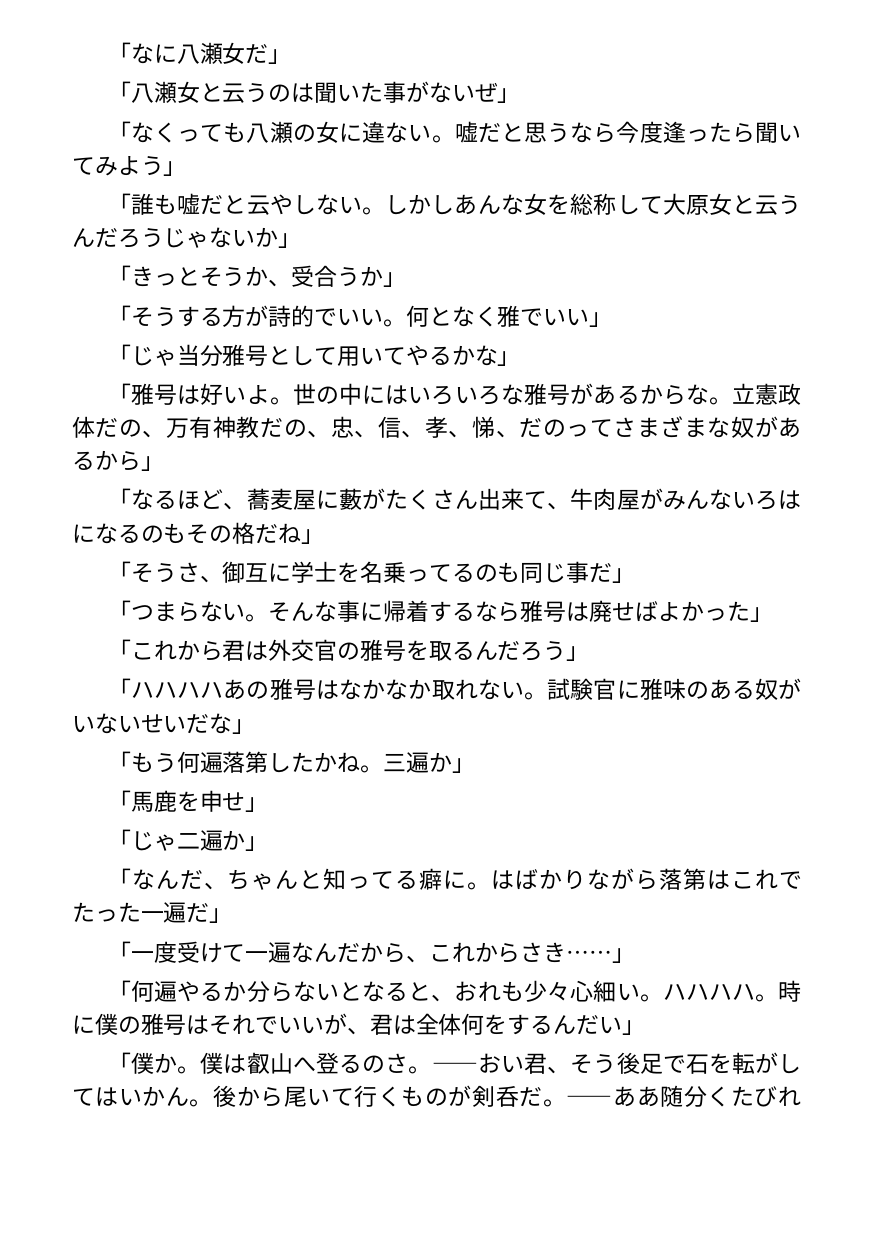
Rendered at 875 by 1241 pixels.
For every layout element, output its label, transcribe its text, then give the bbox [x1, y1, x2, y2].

text 「じゃ当分雅号として用いてやるかな」 [72, 337, 802, 371]
text 「一度受けて一遍なんだから、これからさき……」 [72, 934, 802, 968]
text 「何遍やるか分らないとなると、おれも少々心細い。ハハハハ。時に僕の雅号はそれでいいが、君は全体何をするんだい」 [72, 974, 802, 1040]
text 「そうする方が詩的でいい。何となく雅でいい」 [72, 298, 802, 332]
text 「僕か。僕は叡山へ登るのさ。――おい君、そう後足で石を転がしてはいかん。後から尾いて行くものが剣呑だ。――ああ随分くたびれ [72, 1046, 802, 1112]
text 「もう何遍落第したかね。三遍か」 [72, 744, 802, 778]
text 「そうさ、御互に学士を名乗ってるのも同じ事だ」 [72, 555, 802, 588]
text 「雅号は好いよ。世の中にはいろいろな雅号があるからな。立憲政体だの、万有神教だの、忠、信、孝、悌、だのってさまざまな奴があるから」 [72, 377, 802, 476]
text 「なに八瀬女だ」 [72, 36, 802, 69]
text 「これから君は外交官の雅号を取るんだろう」 [72, 633, 802, 666]
text 「つまらない。そんな事に帰着するなら雅号は廃せばよかった」 [72, 594, 802, 627]
text 「馬鹿を申せ」 [72, 784, 802, 817]
text 「誰も嘘だと云やしない。しかしあんな女を総称して大原女と云うんだろうじゃないか」 [72, 187, 802, 253]
text 「じゃ二遍か」 [72, 823, 802, 856]
text 「なんだ、ちゃんと知ってる癖に。はばかりながら落第はこれでたった一遍だ」 [72, 862, 802, 928]
text 「八瀬女と云うのは聞いた事がないぜ」 [72, 75, 802, 108]
text 「なくっても八瀬の女に違ない。嘘だと思うなら今度逢ったら聞いてみよう」 [72, 114, 802, 181]
text 「ハハハハあの雅号はなかなか取れない。試験官に雅味のある奴がいないせいだな」 [72, 672, 802, 739]
text 「なるほど、蕎麦屋に藪がたくさん出来て、牛肉屋がみんないろはになるのもその格だね」 [72, 482, 802, 549]
text 「きっとそうか、受合うか」 [72, 259, 802, 292]
